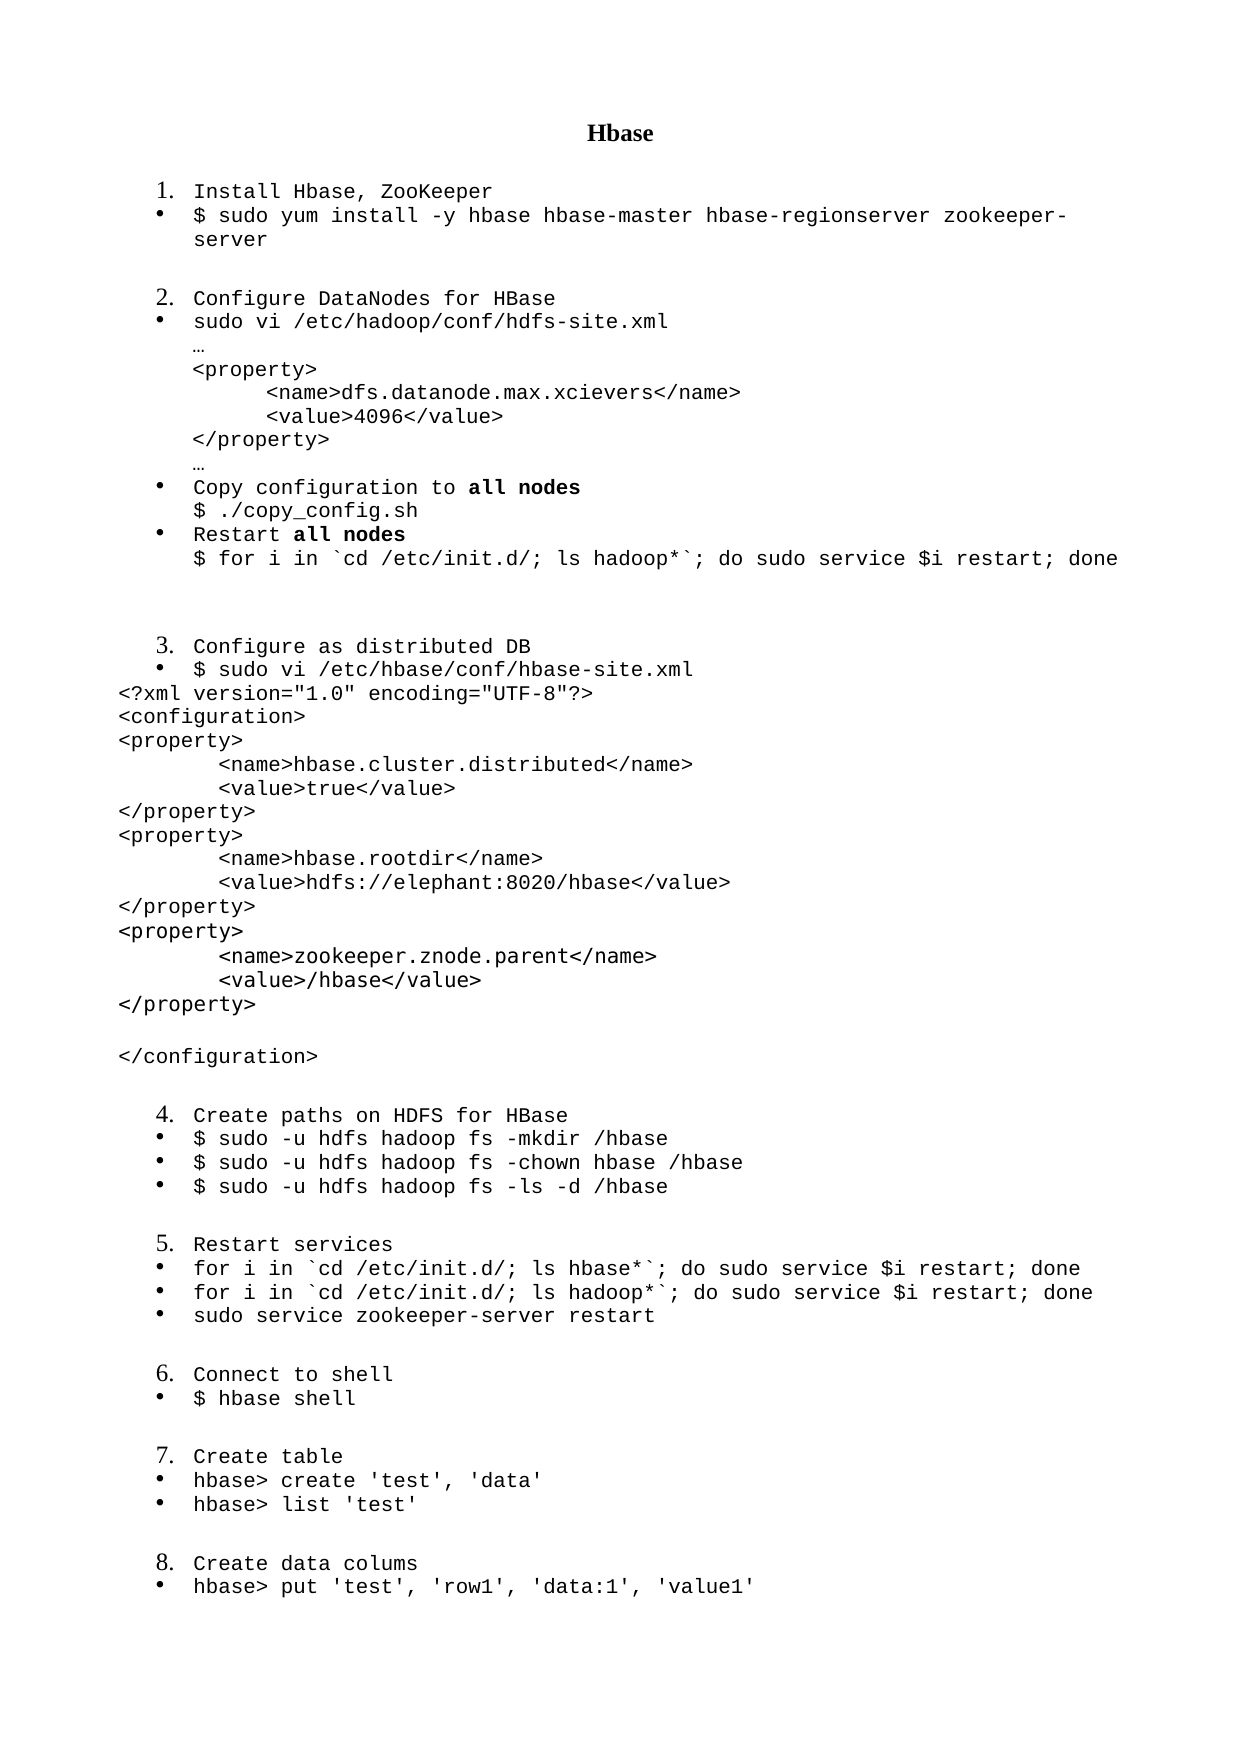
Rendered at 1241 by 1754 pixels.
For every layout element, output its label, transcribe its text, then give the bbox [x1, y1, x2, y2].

text </property> [118, 896, 1122, 919]
text </property> [118, 429, 1122, 453]
text <property> [118, 730, 1122, 754]
list for i in `cd /etc/init.d/; ls hadoop*`; do sudo service $i restart; done [156, 1282, 1122, 1305]
list Restart all nodes [156, 524, 1122, 548]
list hbase> put 'test', 'row1', 'data:1', 'value1' [156, 1576, 1122, 1600]
text <name>hbase.rootdir</name> [118, 848, 1122, 872]
list $ for i in `cd /etc/init.d/; ls hadoop*`; do sudo service $i restart; done [156, 548, 1122, 571]
list $ sudo vi /etc/hbase/conf/hbase-site.xml [156, 659, 1122, 683]
text <?xml version="1.0" encoding="UTF-8"?> [118, 683, 1122, 707]
list hbase> list 'test' [156, 1494, 1122, 1517]
list Create paths on HDFS for HBase [156, 1099, 1122, 1128]
list $ sudo -u hdfs hadoop fs -chown hbase /hbase [156, 1152, 1122, 1176]
list Create data colums [156, 1547, 1122, 1576]
list $ sudo -u hdfs hadoop fs -mkdir /hbase [156, 1128, 1122, 1152]
list sudo service zookeeper-server restart [156, 1305, 1122, 1329]
text <value>true</value> [118, 777, 1122, 801]
text </property> [118, 801, 1122, 825]
list Copy configuration to all nodes [156, 477, 1122, 500]
text </configuration> [118, 1046, 1122, 1069]
text … [118, 335, 1122, 358]
list Restart services [156, 1228, 1122, 1258]
list Install Hbase, ZooKeeper [156, 176, 1122, 205]
list sudo vi /etc/hadoop/conf/hdfs-site.xml [156, 311, 1122, 335]
list Configure DataNodes for HBase [156, 282, 1122, 311]
text <value>hdfs://elephant:8020/hbase</value> [118, 872, 1122, 896]
text <value>4096</value> [118, 406, 1122, 429]
list $ sudo yum install -y hbase hbase-master hbase-regionserver zookeeper-server [156, 205, 1122, 252]
list for i in `cd /etc/init.d/; ls hbase*`; do sudo service $i restart; done [156, 1258, 1122, 1282]
text <configuration> [118, 707, 1122, 730]
list $ sudo -u hdfs hadoop fs -ls -d /hbase [156, 1176, 1122, 1199]
text <name>hbase.cluster.distributed</name> [118, 754, 1122, 777]
text … [118, 453, 1122, 477]
text <value>/hbase</value> [118, 968, 1122, 992]
list Connect to shell [156, 1358, 1122, 1388]
text <name>dfs.datanode.max.xcievers</name> [118, 382, 1122, 406]
text <property> [118, 358, 1122, 382]
text <property> [118, 825, 1122, 848]
text </property> [118, 992, 1122, 1016]
text Hbase [118, 118, 1122, 147]
list Create table [156, 1441, 1122, 1470]
list hbase> create 'test', 'data' [156, 1470, 1122, 1494]
list $ ./copy_config.sh [156, 500, 1122, 524]
text <name>zookeeper.znode.parent</name> [118, 944, 1122, 968]
list Configure as distributed DB [156, 630, 1122, 659]
text <property> [118, 919, 1122, 944]
list $ hbase shell [156, 1388, 1122, 1411]
